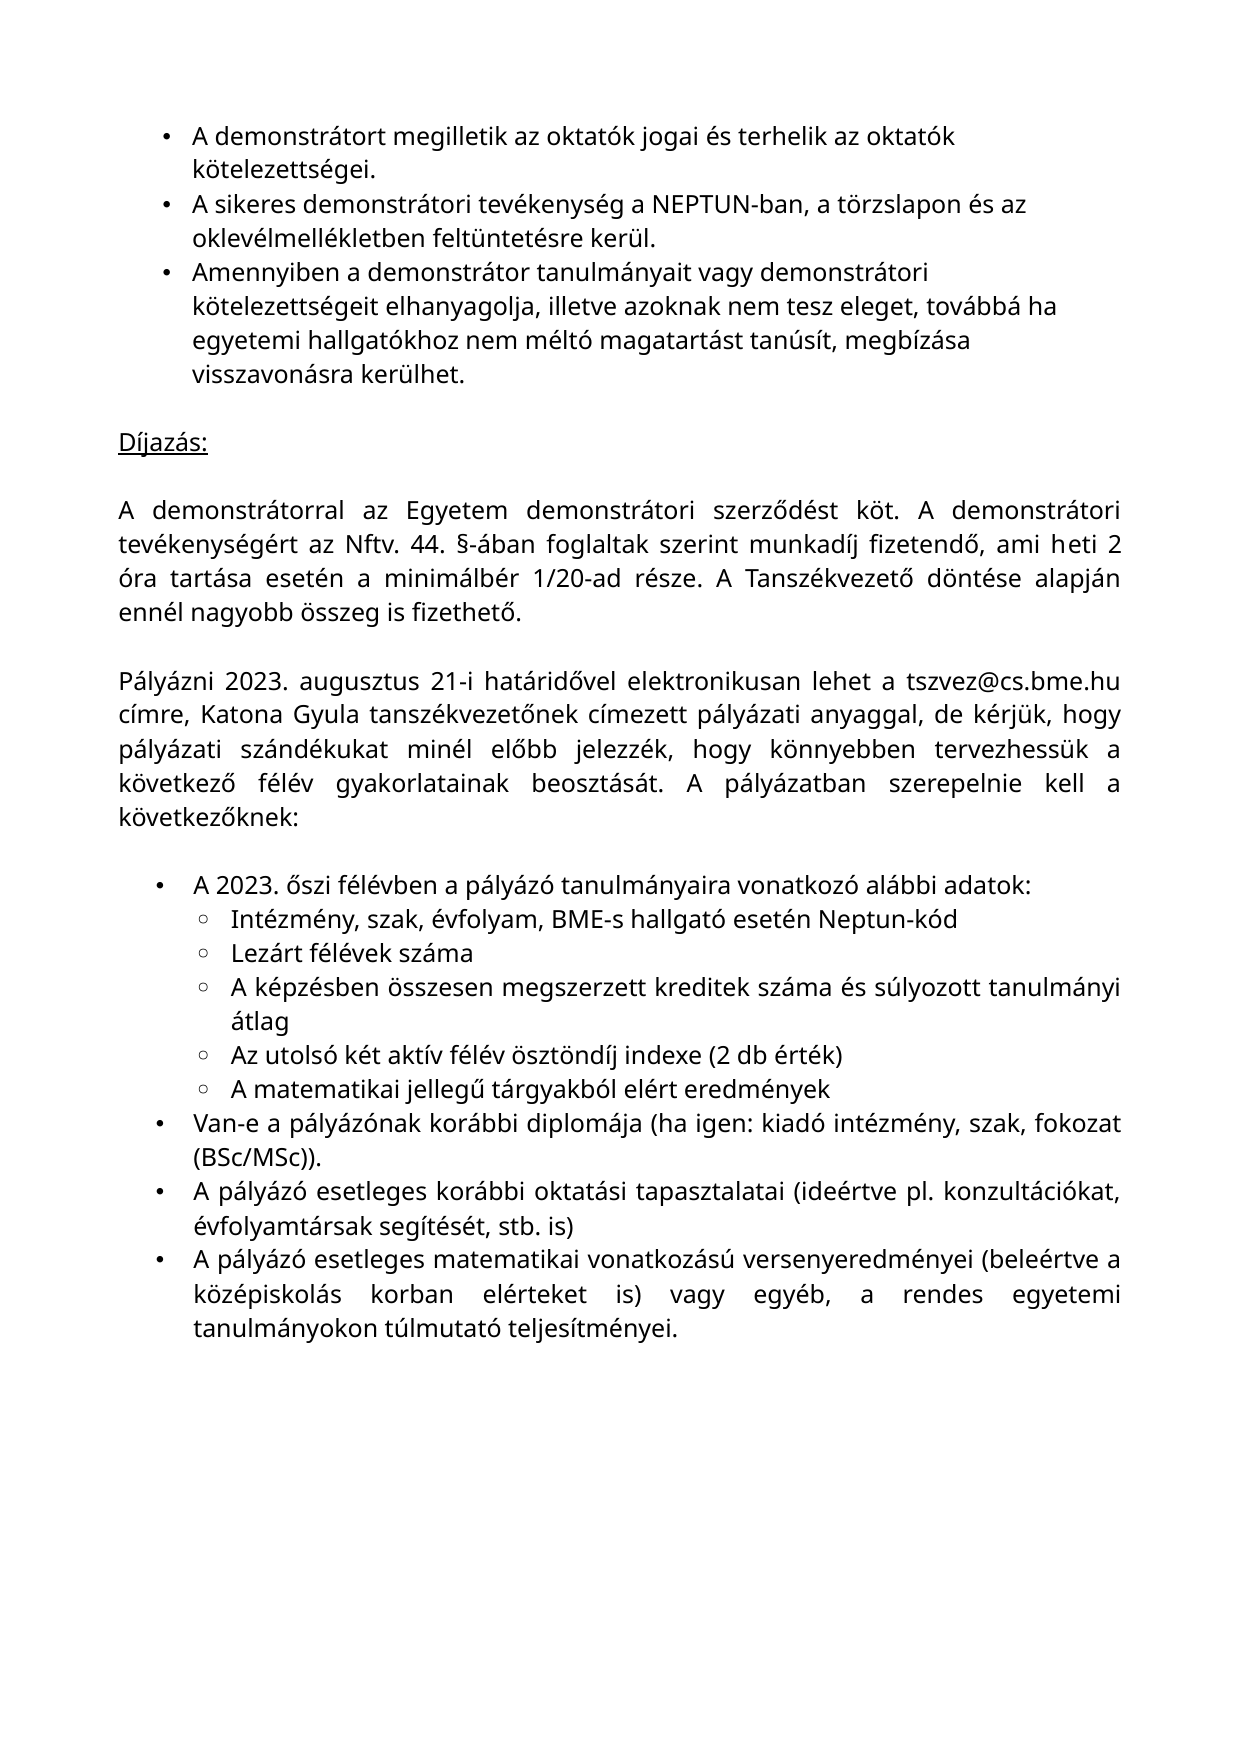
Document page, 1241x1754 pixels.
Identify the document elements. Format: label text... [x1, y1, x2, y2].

list A sikeres demonstrátori tevékenység a NEPTUN-ban, a törzslapon és az oklevélmellékletben feltüntetésre kerül. [162, 186, 1122, 254]
list Az utolsó két aktív félév ösztöndíj indexe (2 db érték) [193, 1038, 1122, 1072]
list Van-e a pályázónak korábbi diplomája (ha igen: kiadó intézmény, szak, fokozat (BSc/MSc)). [156, 1106, 1122, 1174]
list A képzésben összesen megszerzett kreditek száma és súlyozott tanulmányi átlag [193, 970, 1122, 1038]
list A matematikai jellegű tárgyakból elért eredmények [193, 1072, 1122, 1106]
list Intézmény, szak, évfolyam, BME-s hallgató esetén Neptun-kód [193, 902, 1122, 936]
list A demonstrátort megilletik az oktatók jogai és terhelik az oktatók kötelezettségei. [162, 118, 1122, 186]
list A pályázó esetleges korábbi oktatási tapasztalatai (ideértve pl. konzultációkat, évfolyamtársak segítését, stb. is) [156, 1174, 1122, 1242]
list Lezárt félévek száma [193, 936, 1122, 970]
list A pályázó esetleges matematikai vonatkozású versenyeredményei (beleértve a középiskolás korban elérteket is) vagy egyéb, a rendes egyetemi tanulmányokon túlmutató teljesítményei. [156, 1242, 1122, 1344]
list Amennyiben a demonstrátor tanulmányait vagy demonstrátori kötelezettségeit elhanyagolja, illetve azoknak nem tesz eleget, továbbá ha egyetemi hallgatókhoz nem méltó magatartást tanúsít, megbízása visszavonásra kerülhet. [162, 254, 1122, 391]
text Díjazás: [118, 425, 1122, 459]
list A 2023. őszi félévben a pályázó tanulmányaira vonatkozó alábbi adatok: [156, 867, 1122, 902]
text Pályázni 2023. augusztus 21-i határidővel elektronikusan lehet a tszvez@cs.bme.hu címre, Katona Gyula tanszékvezetőnek címezett pályázati anyaggal, de kérjük, hogy pályázati szándékukat minél előbb jelezzék, hogy könnyebben tervezhessük a következő félév gyakorlatainak beosztását. A pályázatban szerepelnie kell a következőknek: [118, 663, 1122, 833]
text A demonstrátorral az Egyetem demonstrátori szerződést köt. A demonstrátori tevékenységért az Nftv. 44. §-ában foglaltak szerint munkadíj fizetendő, ami heti 2 óra tartása esetén a minimálbér 1/20-ad része. A Tanszékvezető döntése alapján ennél nagyobb összeg is fizethető. [118, 493, 1122, 629]
